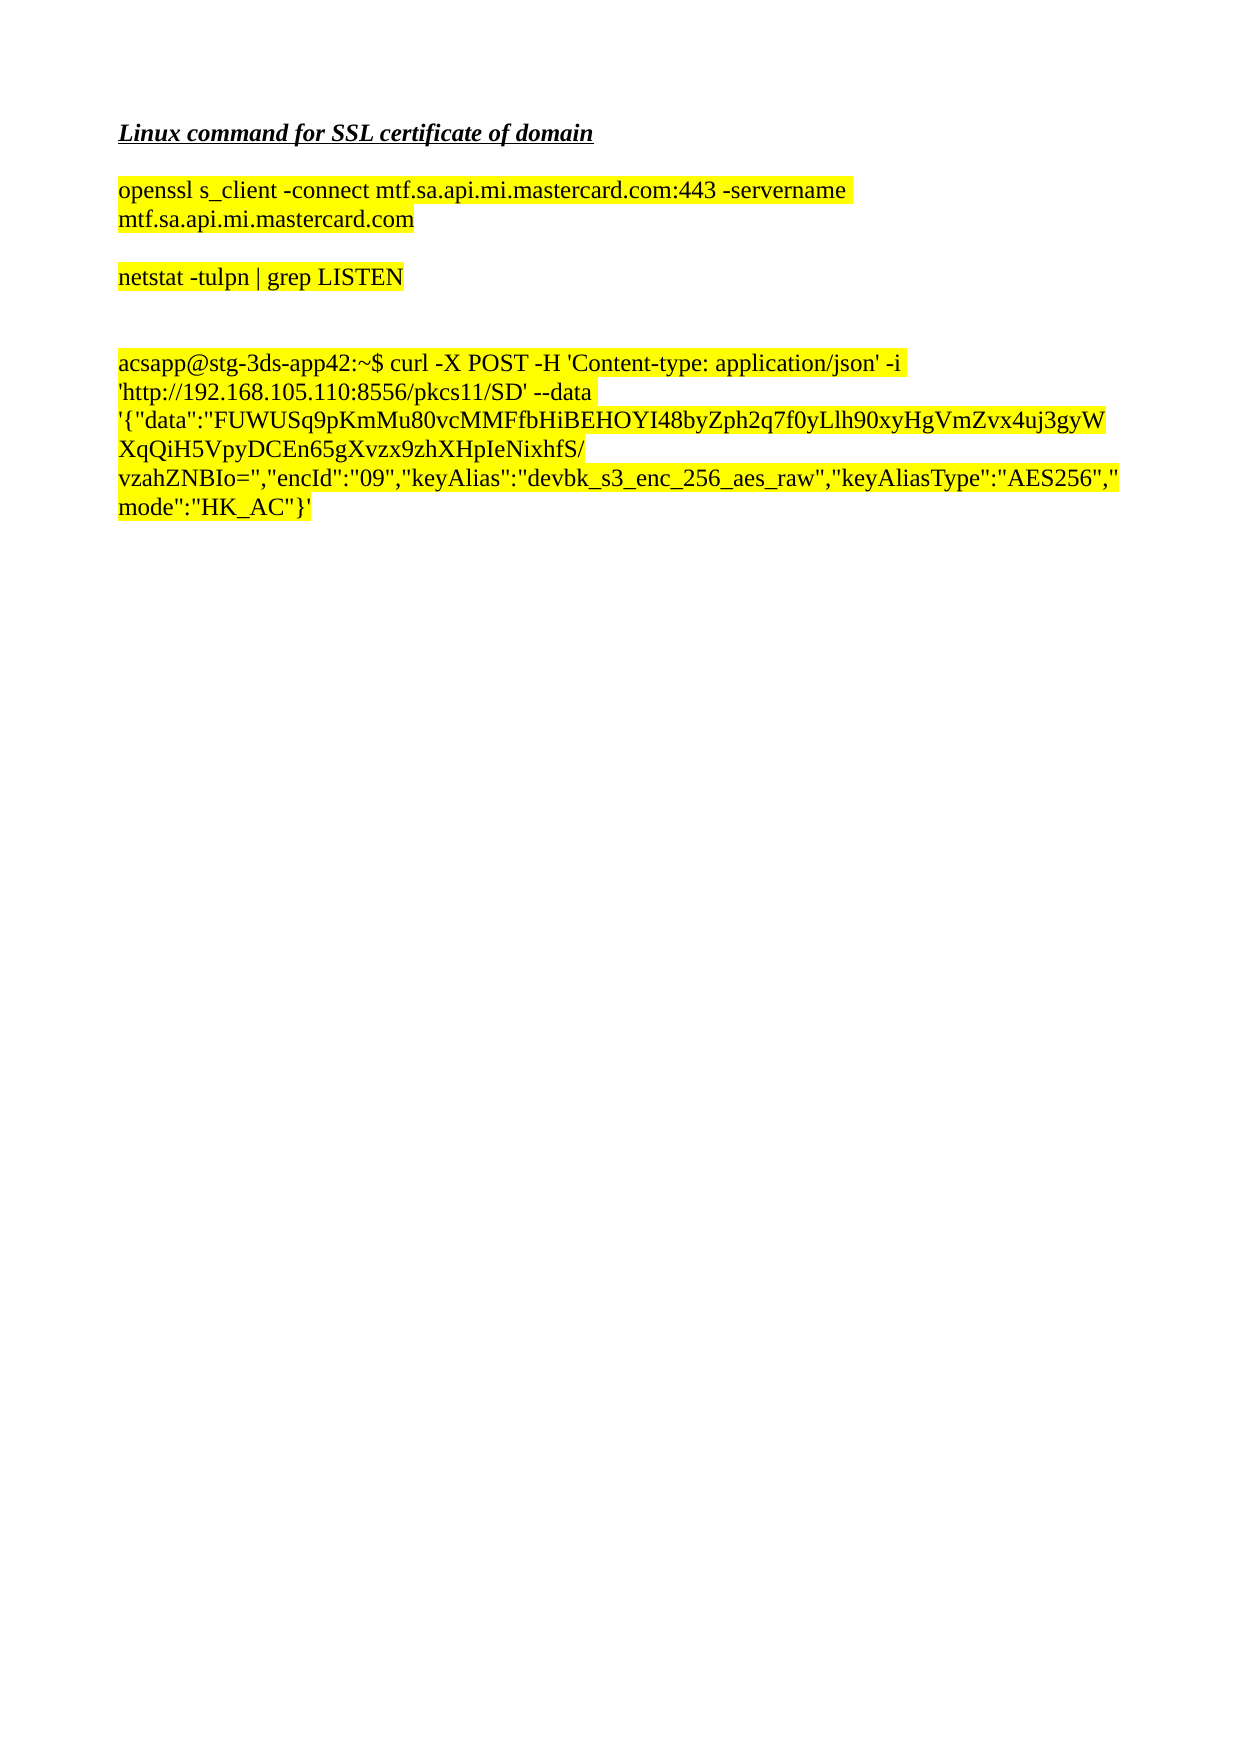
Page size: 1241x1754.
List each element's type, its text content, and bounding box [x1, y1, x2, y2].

text openssl s_client -connect mtf.sa.api.mi.mastercard.com:443 -servername mtf.sa.api.mi.mastercard.com [118, 176, 1122, 233]
text netstat -tulpn | grep LISTEN [118, 262, 1122, 291]
text Linux command for SSL certificate of domain [118, 118, 1122, 147]
text acsapp@stg-3ds-app42:~$ curl -X POST -H 'Content-type: application/json' -i 'http://192.168.105.110:8556/pkcs11/SD' --data '{"data":"FUWUSq9pKmMu80vcMMFfbHiBEHOYI48byZph2q7f0yLlh90xyHgVmZvx4uj3gyWXqQiH5VpyDCEn65gXvzx9zhXHpIeNixhfS/vzahZNBIo=","encId":"09","keyAlias":"devbk_s3_enc_256_aes_raw","keyAliasType":"AES256","mode":"HK_AC"}' [118, 348, 1122, 521]
